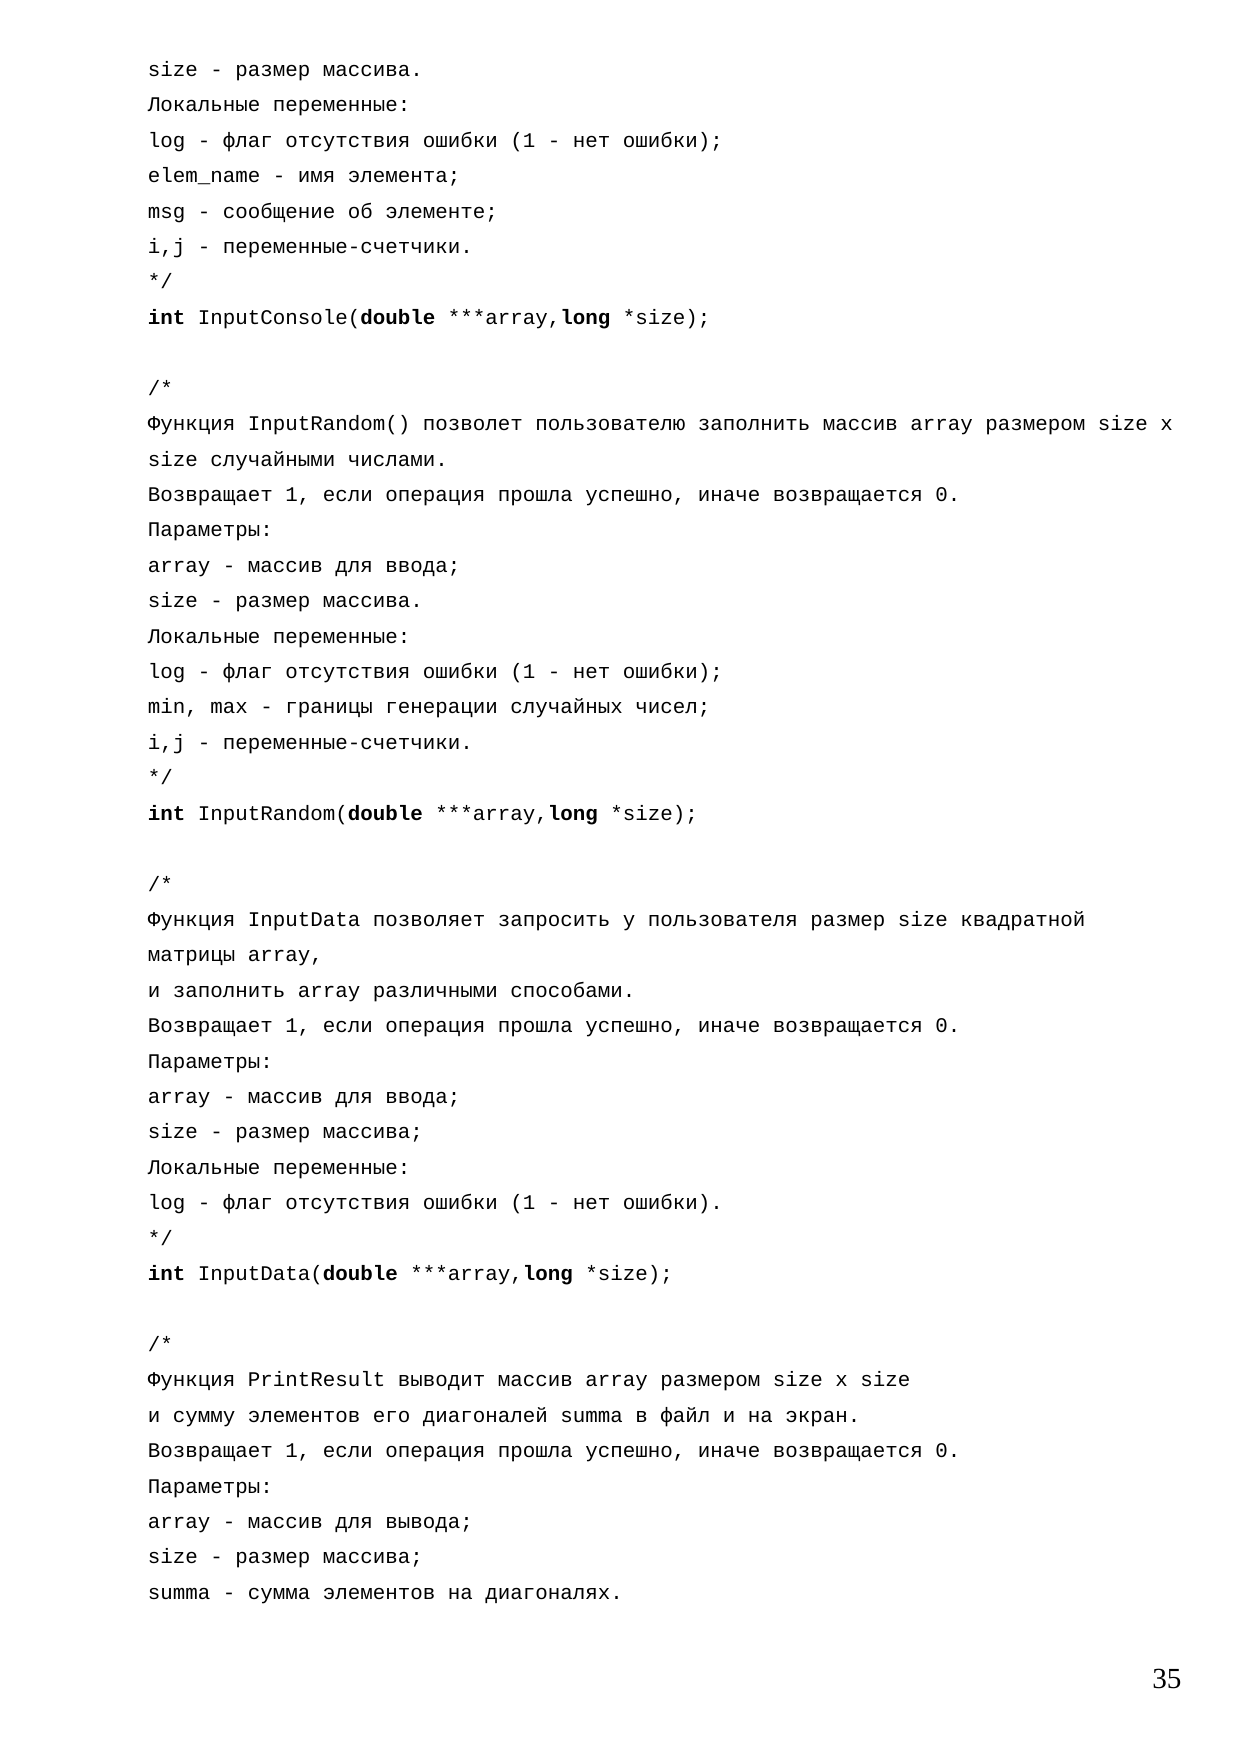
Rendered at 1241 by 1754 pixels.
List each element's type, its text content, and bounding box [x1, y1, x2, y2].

text Возвращает 1, если операция прошла успешно, иначе возвращается 0. [148, 1015, 1181, 1039]
text и заполнить array различными способами. [148, 980, 1181, 1003]
text log - флаг отсутствия ошибки (1 - нет ошибки); [148, 661, 1181, 685]
text Возвращает 1, если операция прошла успешно, иначе возвращается 0. [148, 484, 1181, 508]
text size - размер массива; [148, 1122, 1181, 1145]
text */ [148, 272, 1181, 295]
text array - массив для ввода; [148, 1086, 1181, 1110]
text int InputData(double ***array,long *size); [148, 1263, 1181, 1287]
text i,j - переменные-счетчики. [148, 732, 1181, 756]
text /* [148, 1334, 1181, 1358]
text summa - сумма элементов на диагоналях. [148, 1582, 1181, 1606]
text Локальные переменные: [148, 626, 1181, 649]
text Функция PrintResult выводит массив array размером size x size [148, 1369, 1181, 1393]
text Параметры: [148, 1051, 1181, 1074]
text array - массив для вывода; [148, 1511, 1181, 1535]
text Параметры: [148, 519, 1181, 543]
text и cумму элементов его диагоналей summa в файл и на экран. [148, 1405, 1181, 1428]
text msg - сообщение об элементе; [148, 201, 1181, 224]
text elem_name - имя элемента; [148, 165, 1181, 189]
text size - размер массива. [148, 590, 1181, 614]
text Возвращает 1, если операция прошла успешно, иначе возвращается 0. [148, 1440, 1181, 1464]
text /* [148, 378, 1181, 401]
text */ [148, 1228, 1181, 1251]
text int InputRandom(double ***array,long *size); [148, 803, 1181, 826]
text /* [148, 874, 1181, 897]
text */ [148, 767, 1181, 791]
text log - флаг отсутствия ошибки (1 - нет ошибки). [148, 1192, 1181, 1216]
text log - флаг отсутствия ошибки (1 - нет ошибки); [148, 130, 1181, 153]
text i,j - переменные-счетчики. [148, 236, 1181, 260]
text Функция InputData позволяет запросить у пользователя размер size квадратной матрицы array, [148, 909, 1181, 968]
text min, max - границы генерации случайных чисел; [148, 697, 1181, 720]
text Функция InputRandom() позволет пользователю заполнить массив array размером size x size случайными числами. [148, 413, 1181, 472]
text Локальные переменные: [148, 1157, 1181, 1181]
text Локальные переменные: [148, 94, 1181, 118]
text int InputConsole(double ***array,long *size); [148, 307, 1181, 331]
text size - размер массива. [148, 59, 1181, 83]
text array - массив для ввода; [148, 555, 1181, 578]
text Параметры: [148, 1476, 1181, 1499]
text size - размер массива; [148, 1547, 1181, 1570]
